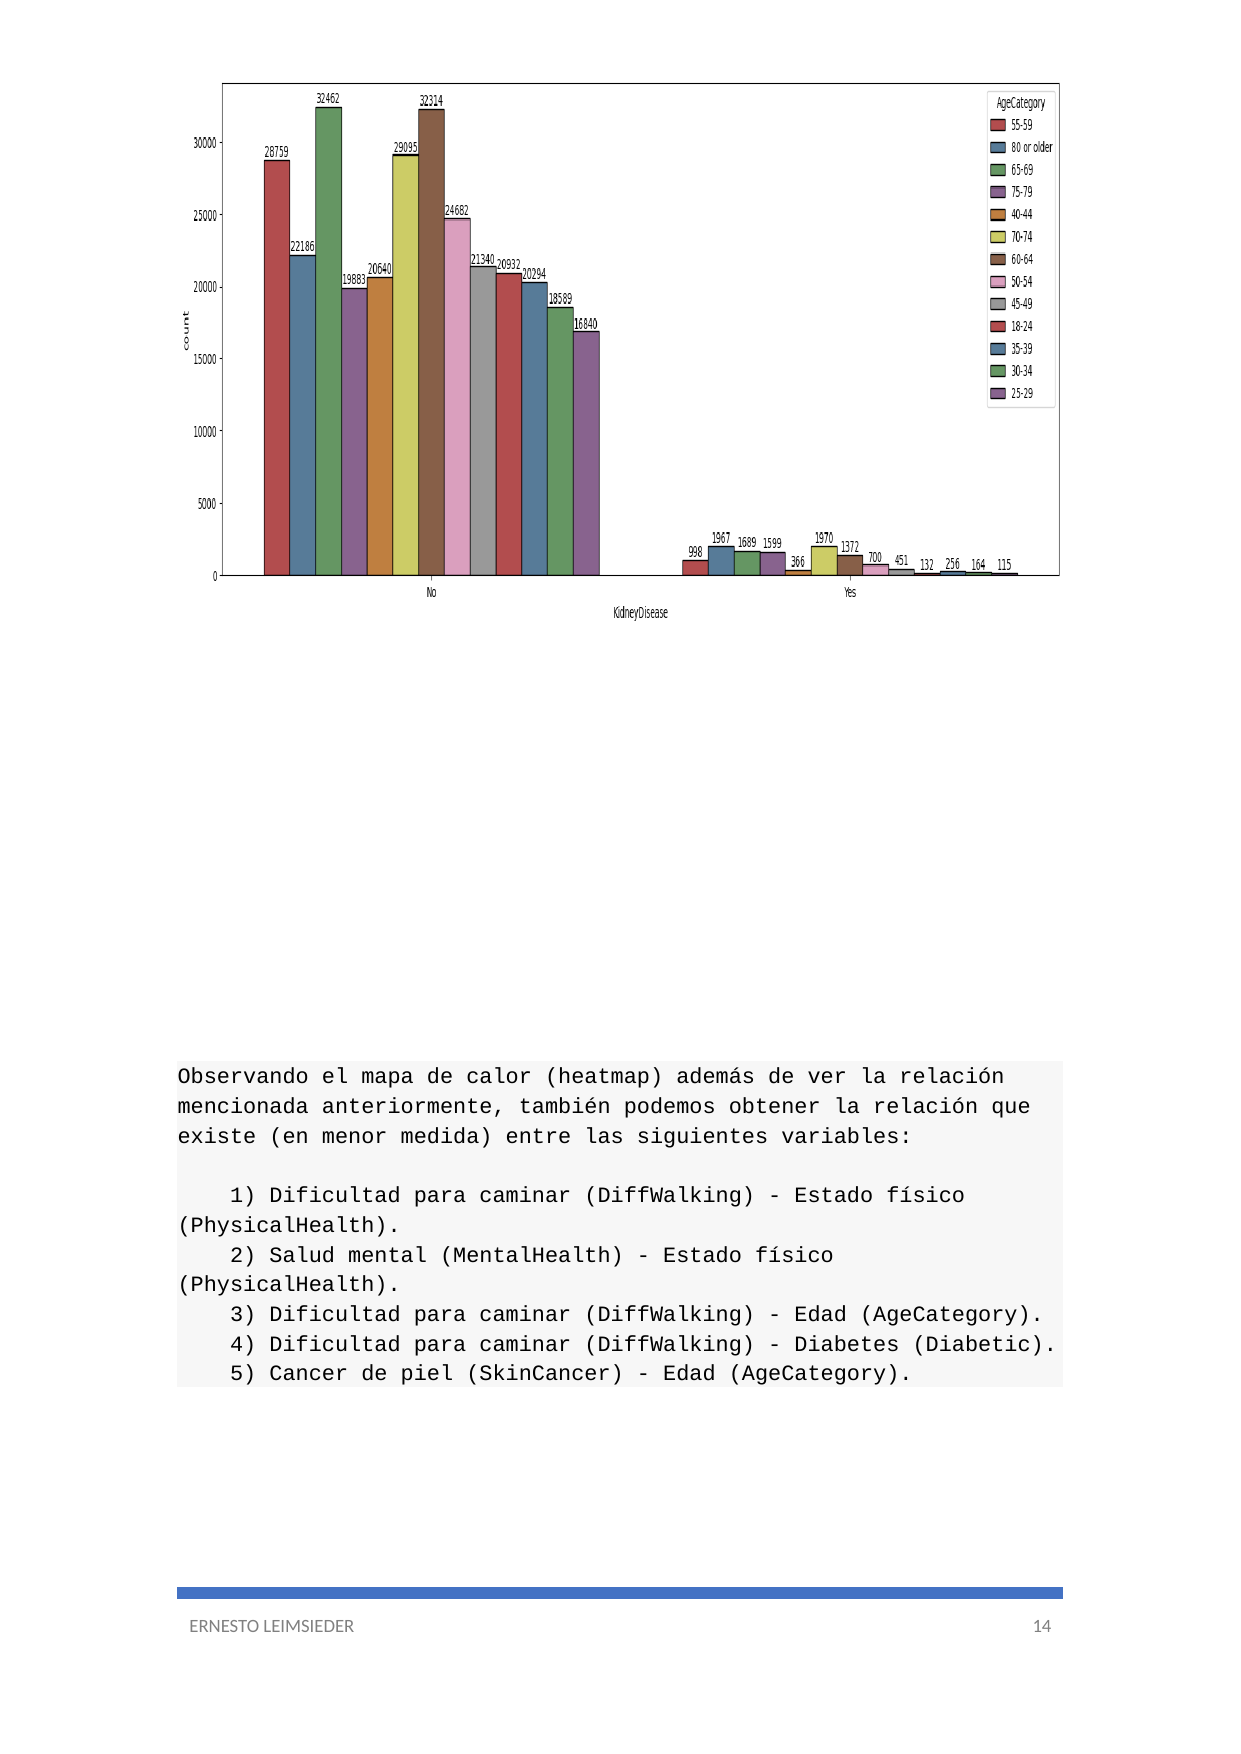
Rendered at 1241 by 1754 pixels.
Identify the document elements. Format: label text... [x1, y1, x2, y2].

text 3) Dificultad para caminar (DiffWalking) - Edad (AgeCategory). [177, 1298, 1063, 1328]
text Observando el mapa de calor (heatmap) además de ver la relación mencionada anteriormente, también podemos obtener la relación que existe (en menor medida) entre las siguientes variables: [177, 1061, 1063, 1150]
text 4) Dificultad para caminar (DiffWalking) - Diabetes (Diabetic). [177, 1328, 1063, 1358]
text 5) Cancer de piel (SkinCancer) - Edad (AgeCategory). [177, 1358, 1063, 1387]
text 1) Dificultad para caminar (DiffWalking) - Estado físico (PhysicalHealth). [177, 1179, 1063, 1239]
text 2) Salud mental (MentalHealth) - Estado físico (PhysicalHealth). [177, 1239, 1063, 1298]
